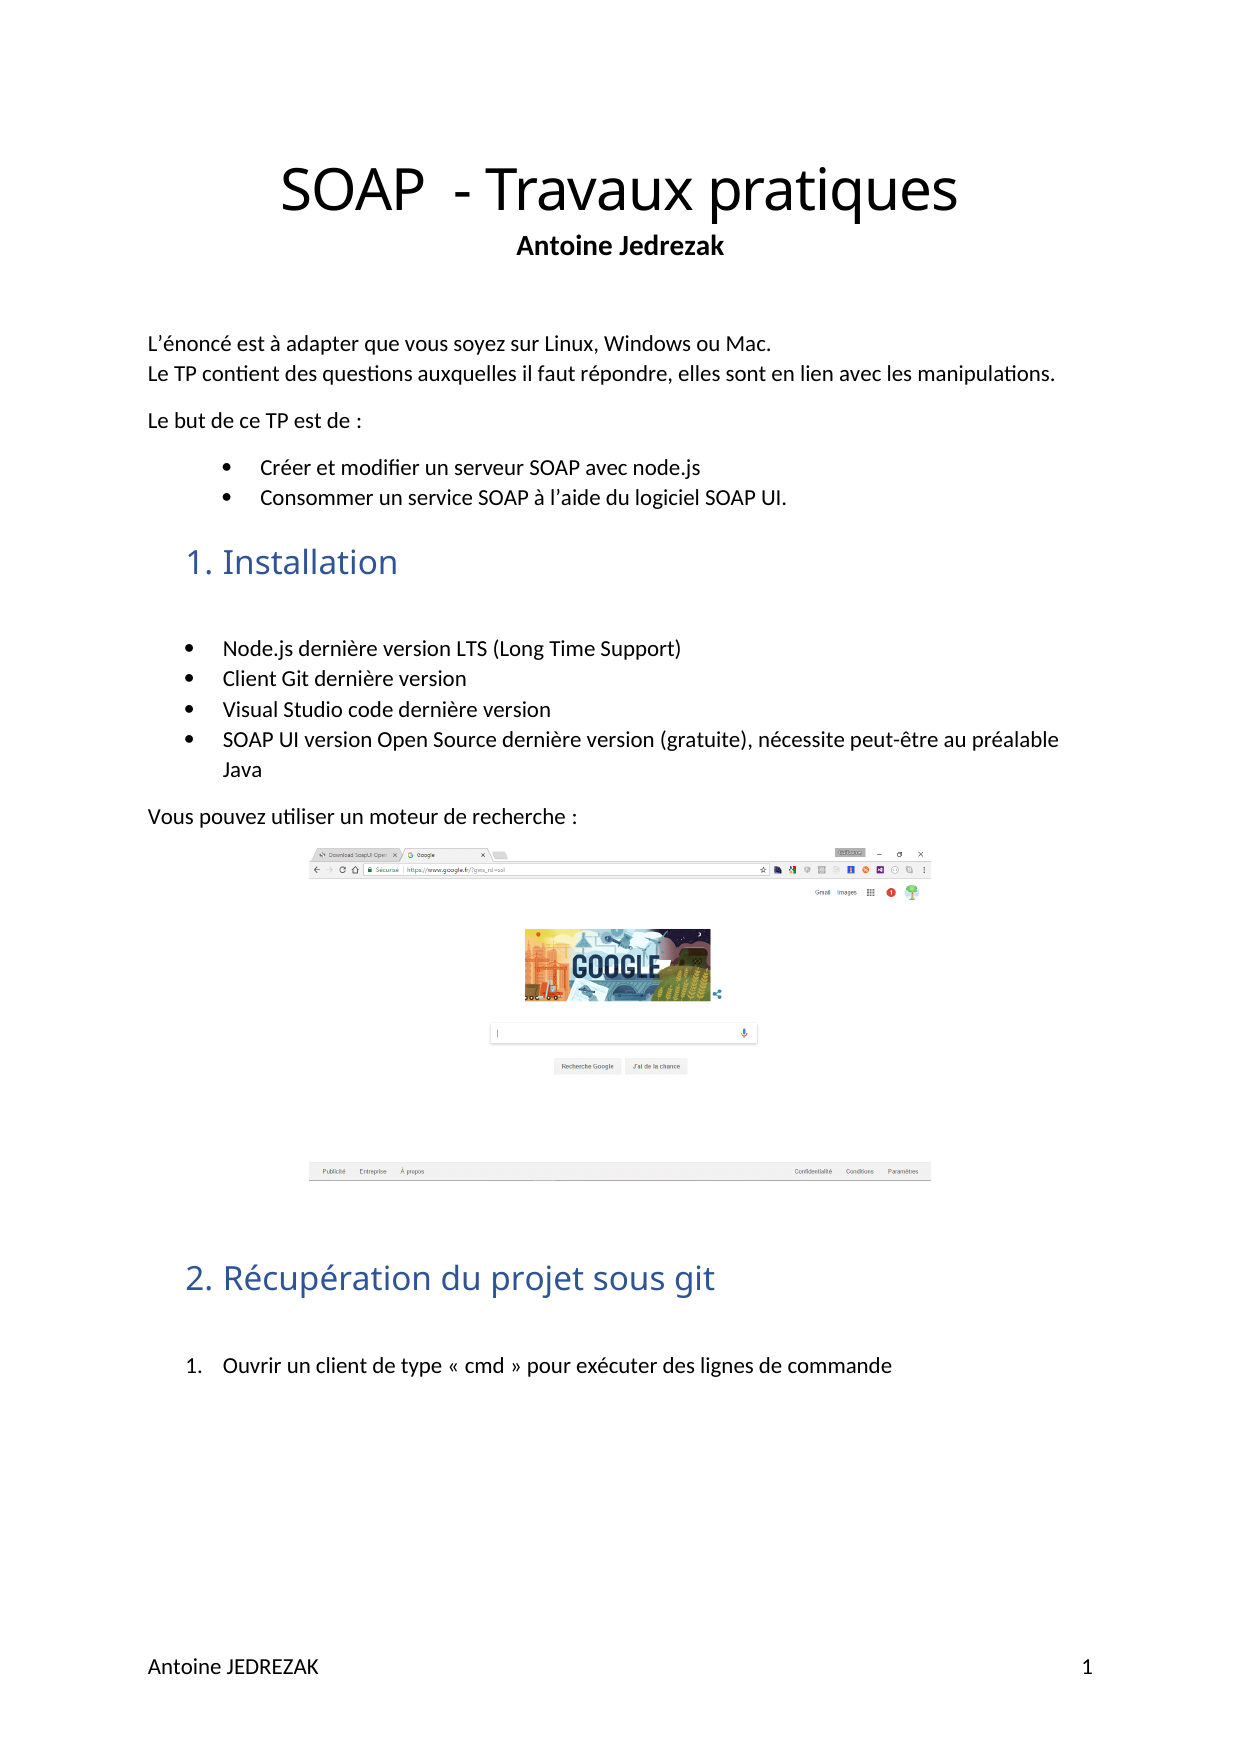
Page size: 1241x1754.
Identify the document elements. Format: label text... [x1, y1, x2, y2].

list SOAP UI version Open Source dernière version (gratuite), nécessite peut-être au préalable Java [185, 725, 1093, 783]
text Le but de ce TP est de : [148, 406, 1093, 434]
list Créer et modifier un serveur SOAP avec node.js [223, 453, 1093, 481]
list Consommer un service SOAP à l’aide du logiciel SOAP UI. [223, 483, 1093, 511]
list Node.js dernière version LTS (Long Time Support) [185, 634, 1093, 662]
text Vous pouvez utiliser un moteur de recherche : [148, 802, 1093, 830]
list Ouvrir un client de type « cmd » pour exécuter des lignes de commande [185, 1351, 1093, 1379]
title SOAP - Travaux pratiques [148, 148, 1093, 227]
subtitle Installation [185, 538, 1093, 584]
list Client Git dernière version [185, 664, 1093, 692]
list Visual Studio code dernière version [185, 695, 1093, 723]
picture [309, 848, 932, 1181]
text L’énoncé est à adapter que vous soyez sur Linux, Windows ou Mac. Le TP contient des questions auxquelles il faut répondre, elles sont en lien avec les manipulations. [148, 329, 1093, 387]
text Antoine Jedrezak [148, 227, 1093, 263]
subtitle Récupération du projet sous git [185, 1255, 1093, 1300]
